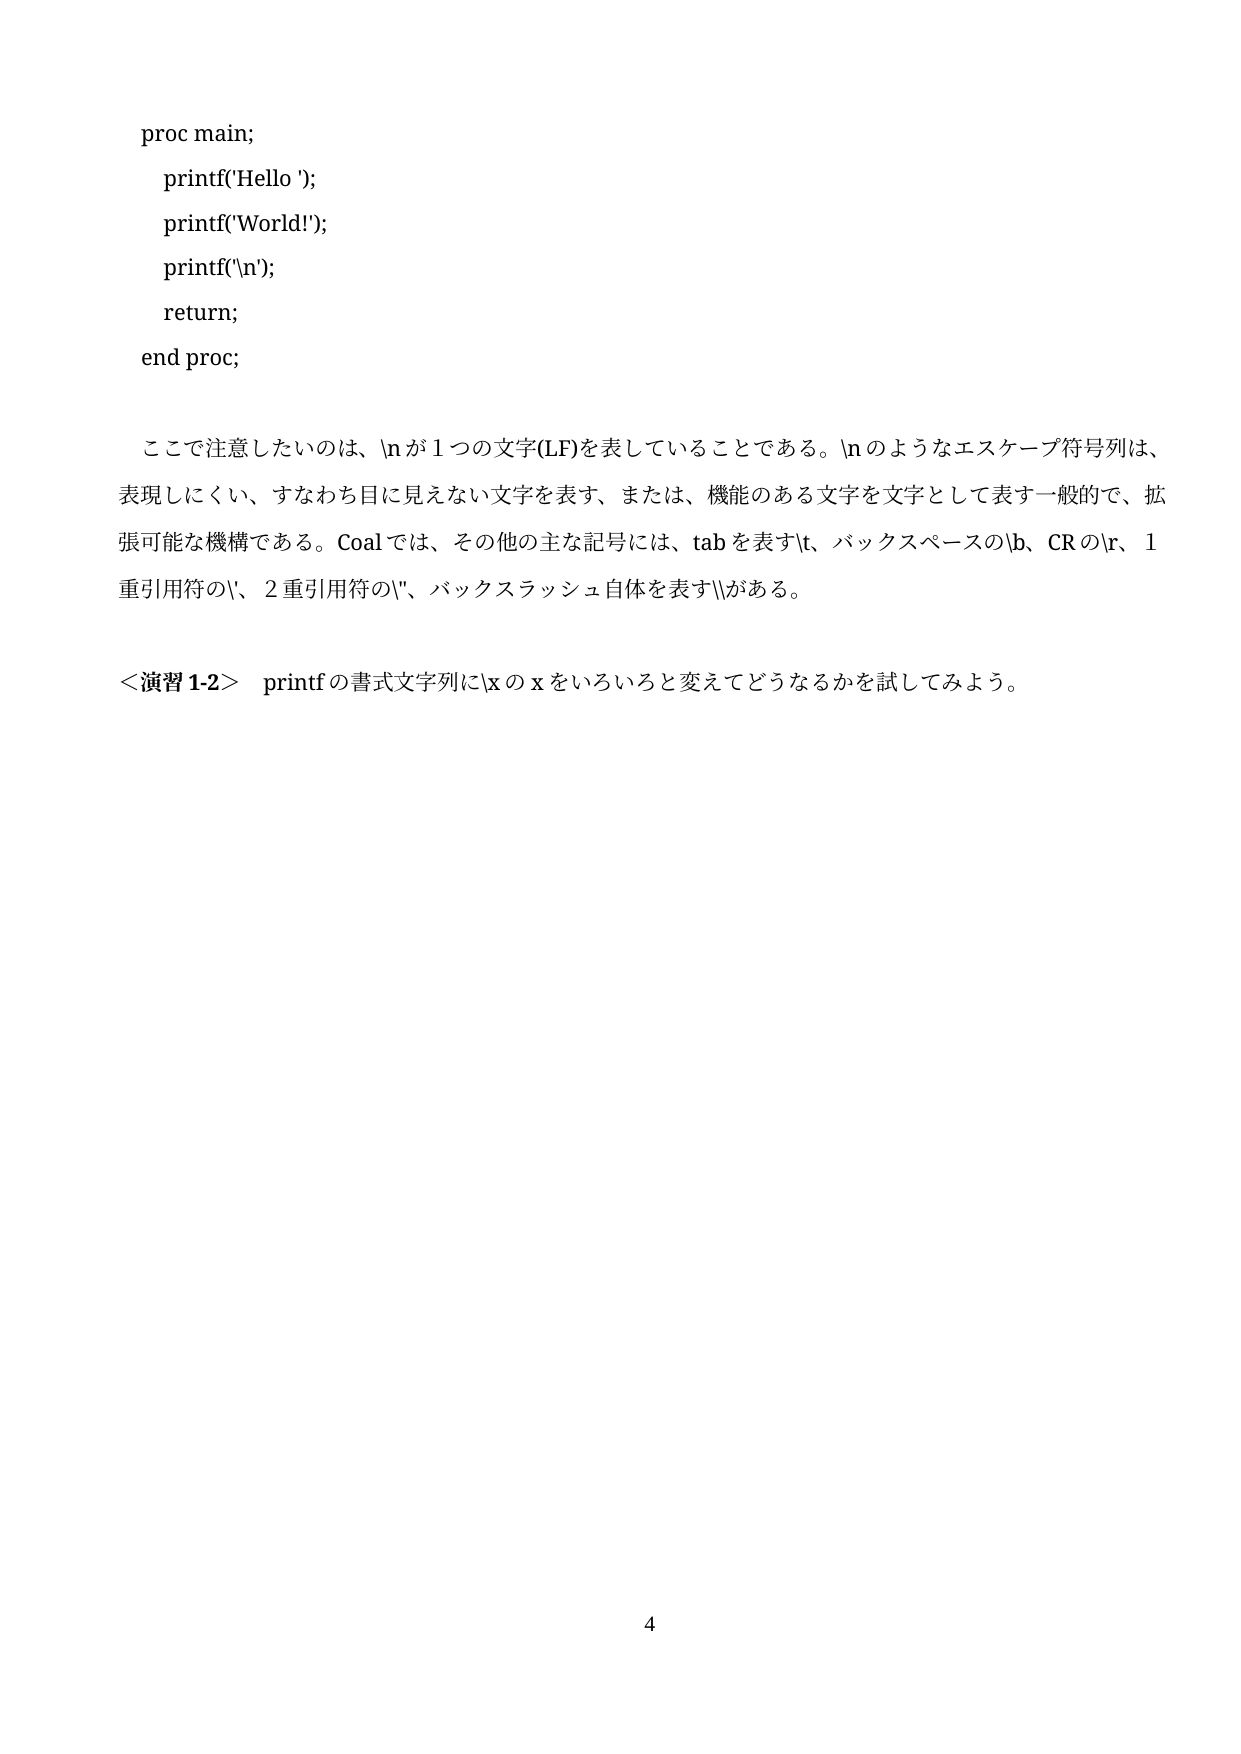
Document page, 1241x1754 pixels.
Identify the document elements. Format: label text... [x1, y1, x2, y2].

text proc main; [118, 118, 1181, 148]
text printf('Hello '); [118, 163, 1181, 193]
text printf('World!'); [118, 207, 1181, 237]
text printf('\n'); [118, 252, 1181, 282]
text ここで注意したいのは、\nが１つの文字(LF)を表していることである。\nのようなエスケープ符号列は、表現しにくい、すなわち目に見えない文字を表す、または、機能のある文字を文字として表す一般的で、拡張可能な機構である。Coalでは、その他の主な記号には、tabを表す\t、バックスペースの\b、CRの\r、１重引用符の\'、２重引用符の\"、バックスラッシュ自体を表す\\がある。 [118, 431, 1181, 604]
text return; [118, 297, 1181, 327]
text ＜演習1-2＞ printfの書式文字列に\xのxをいろいろと変えてどうなるかを試してみよう。 [118, 665, 1181, 696]
text end proc; [118, 342, 1181, 371]
